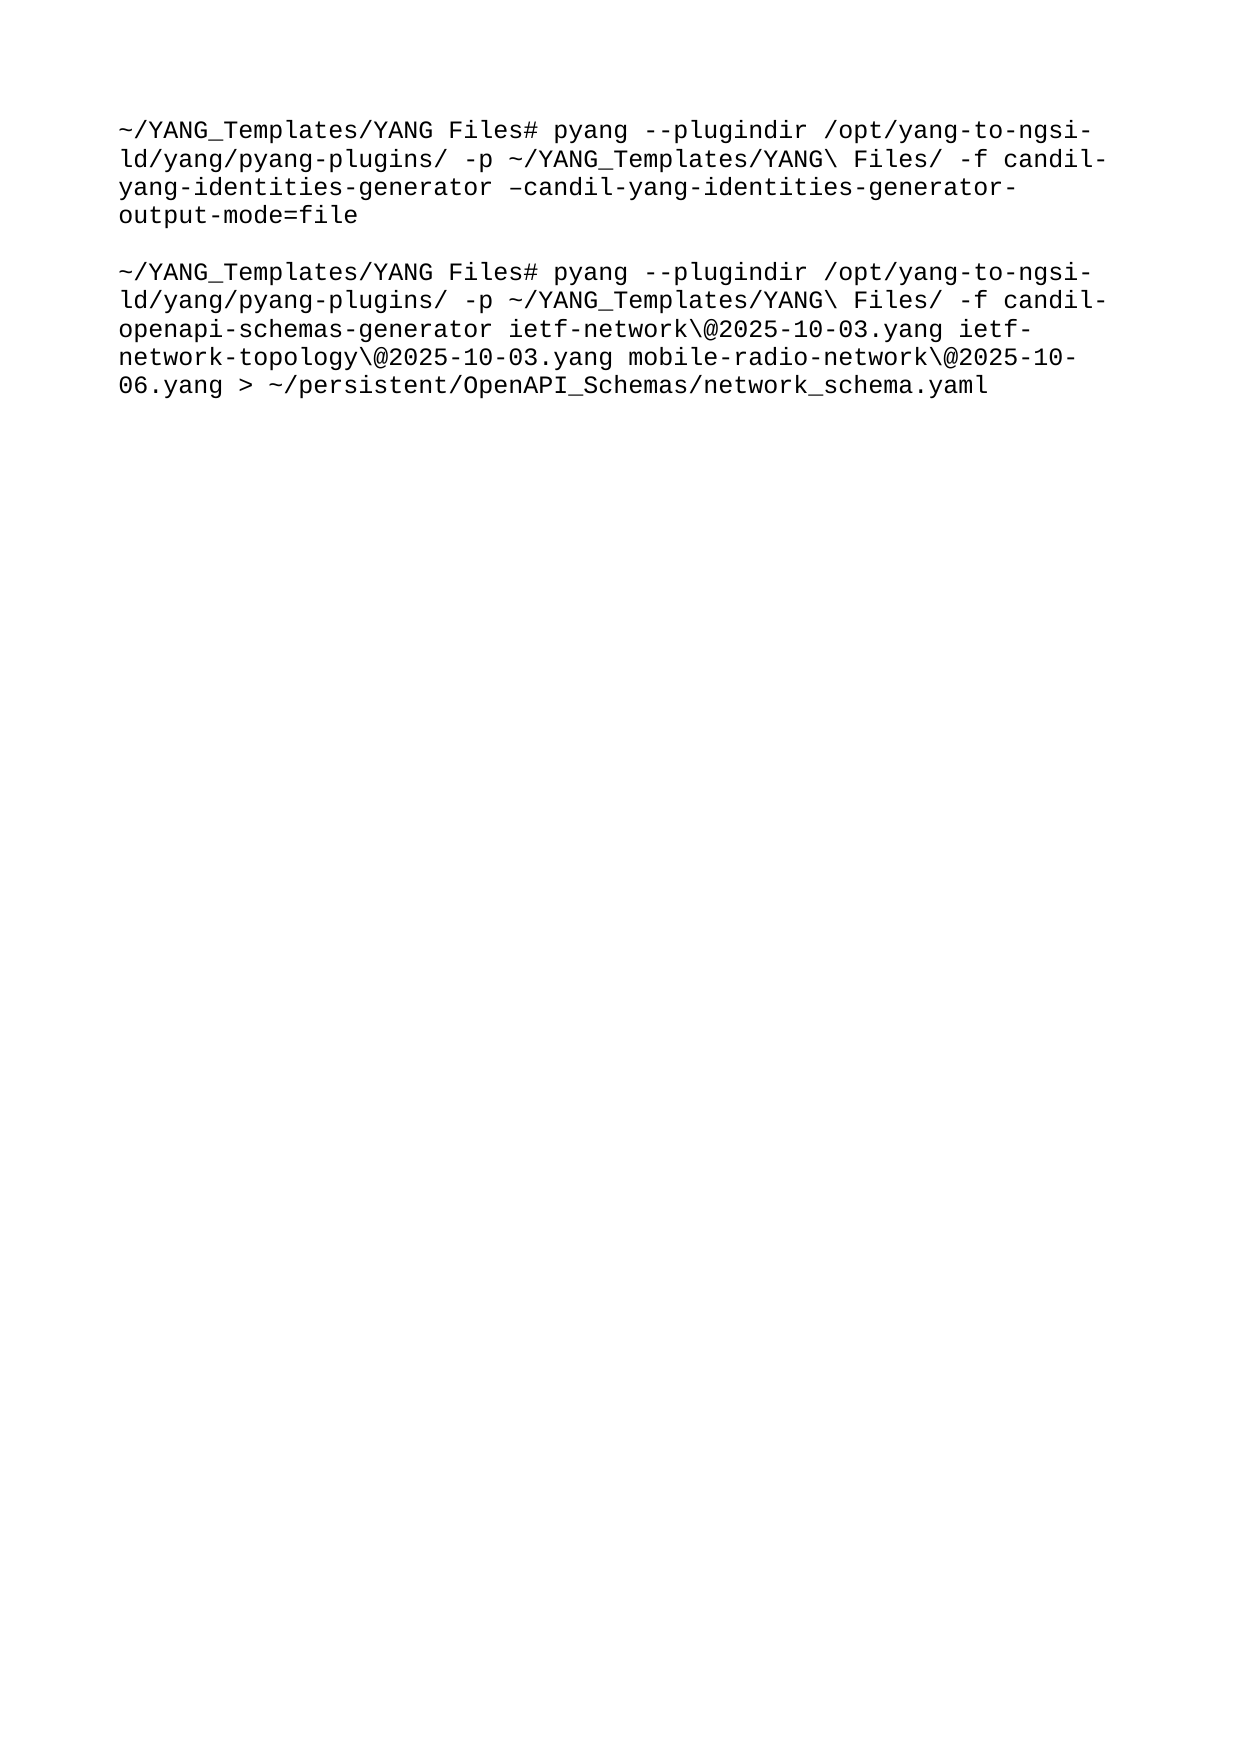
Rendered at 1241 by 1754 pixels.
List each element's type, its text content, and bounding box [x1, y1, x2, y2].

text ~/YANG_Templates/YANG Files# pyang --plugindir /opt/yang-to-ngsi-ld/yang/pyang-plugins/ -p ~/YANG_Templates/YANG\ Files/ -f candil-yang-identities-generator –candil-yang-identities-generator-output-mode=file [118, 118, 1122, 231]
text ~/YANG_Templates/YANG Files# pyang --plugindir /opt/yang-to-ngsi-ld/yang/pyang-plugins/ -p ~/YANG_Templates/YANG\ Files/ -f candil-openapi-schemas-generator ietf-network\@2025-10-03.yang ietf-network-topology\@2025-10-03.yang mobile-radio-network\@2025-10-06.yang > ~/persistent/OpenAPI_Schemas/network_schema.yaml [118, 260, 1122, 401]
